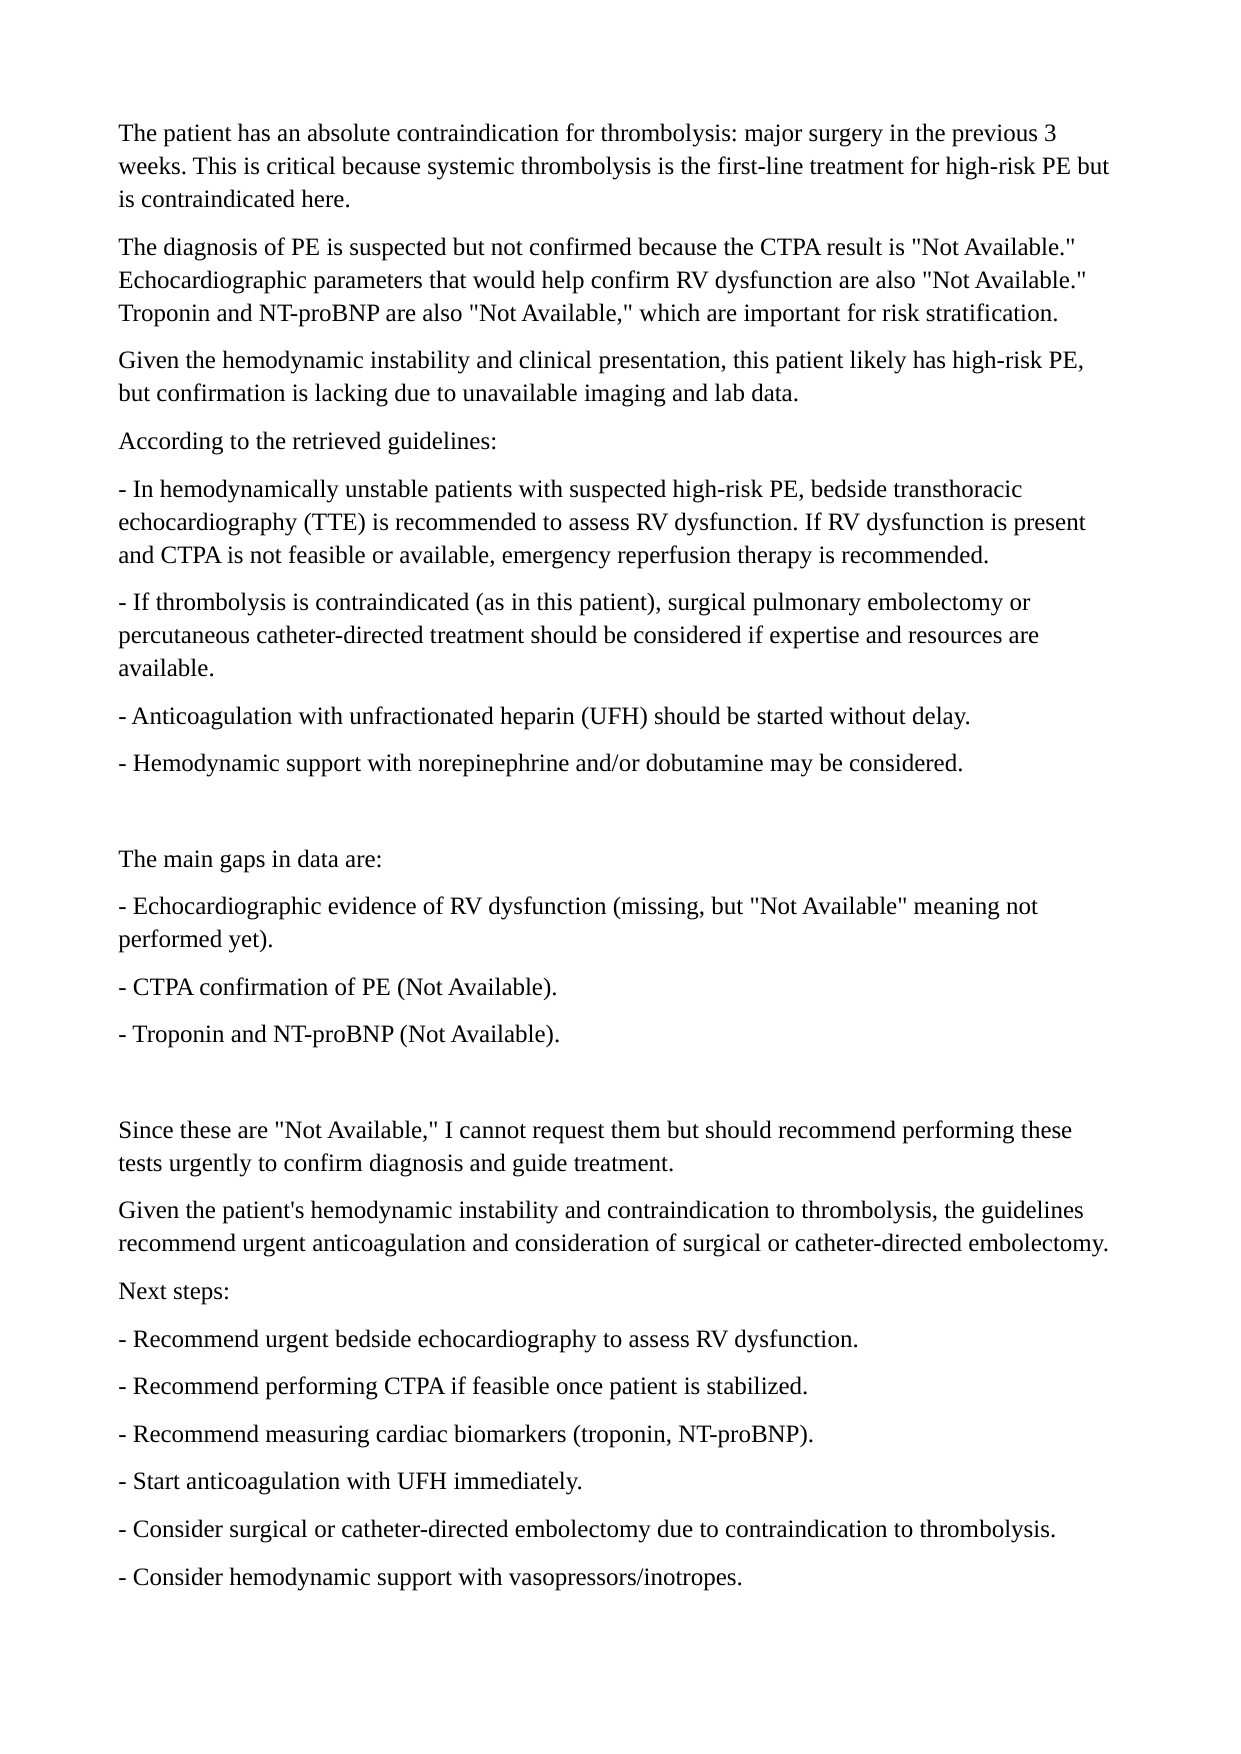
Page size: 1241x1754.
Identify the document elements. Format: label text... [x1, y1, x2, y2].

text Since these are "Not Available," I cannot request them but should recommend performing these tests urgently to confirm diagnosis and guide treatment. [118, 1115, 1122, 1177]
text - Consider hemodynamic support with vasopressors/inotropes. [118, 1562, 1122, 1590]
text According to the retrieved guidelines: [118, 426, 1122, 455]
text - Anticoagulation with unfractionated heparin (UFH) should be started without delay. [118, 701, 1122, 730]
text - Recommend urgent bedside echocardiography to assess RV dysfunction. [118, 1324, 1122, 1352]
text - Echocardiographic evidence of RV dysfunction (missing, but "Not Available" meaning not performed yet). [118, 891, 1122, 953]
text - Hemodynamic support with norepinephrine and/or dobutamine may be considered. [118, 748, 1122, 777]
text Next steps: [118, 1276, 1122, 1305]
text - If thrombolysis is contraindicated (as in this patient), surgical pulmonary embolectomy or percutaneous catheter-directed treatment should be considered if expertise and resources are available. [118, 587, 1122, 682]
text Given the patient's hemodynamic instability and contraindication to thrombolysis, the guidelines recommend urgent anticoagulation and consideration of surgical or catheter-directed embolectomy. [118, 1195, 1122, 1257]
text - Recommend measuring cardiac biomarkers (troponin, NT-proBNP). [118, 1419, 1122, 1448]
text Given the hemodynamic instability and clinical presentation, this patient likely has high-risk PE, but confirmation is lacking due to unavailable imaging and lab data. [118, 345, 1122, 407]
text - Recommend performing CTPA if feasible once patient is stabilized. [118, 1371, 1122, 1400]
text - Troponin and NT-proBNP (Not Available). [118, 1019, 1122, 1048]
text The main gaps in data are: [118, 844, 1122, 872]
text - In hemodynamically unstable patients with suspected high-risk PE, bedside transthoracic echocardiography (TTE) is recommended to assess RV dysfunction. If RV dysfunction is present and CTPA is not feasible or available, emergency reperfusion therapy is recommended. [118, 474, 1122, 568]
text The patient has an absolute contraindication for thrombolysis: major surgery in the previous 3 weeks. This is critical because systemic thrombolysis is the first-line treatment for high-risk PE but is contraindicated here. [118, 118, 1122, 213]
text The diagnosis of PE is suspected but not confirmed because the CTPA result is "Not Available." Echocardiographic parameters that would help confirm RV dysfunction are also "Not Available." Troponin and NT-proBNP are also "Not Available," which are important for risk stratification. [118, 232, 1122, 327]
text - Consider surgical or catheter-directed embolectomy due to contraindication to thrombolysis. [118, 1514, 1122, 1543]
text - CTPA confirmation of PE (Not Available). [118, 972, 1122, 1001]
text - Start anticoagulation with UFH immediately. [118, 1466, 1122, 1495]
